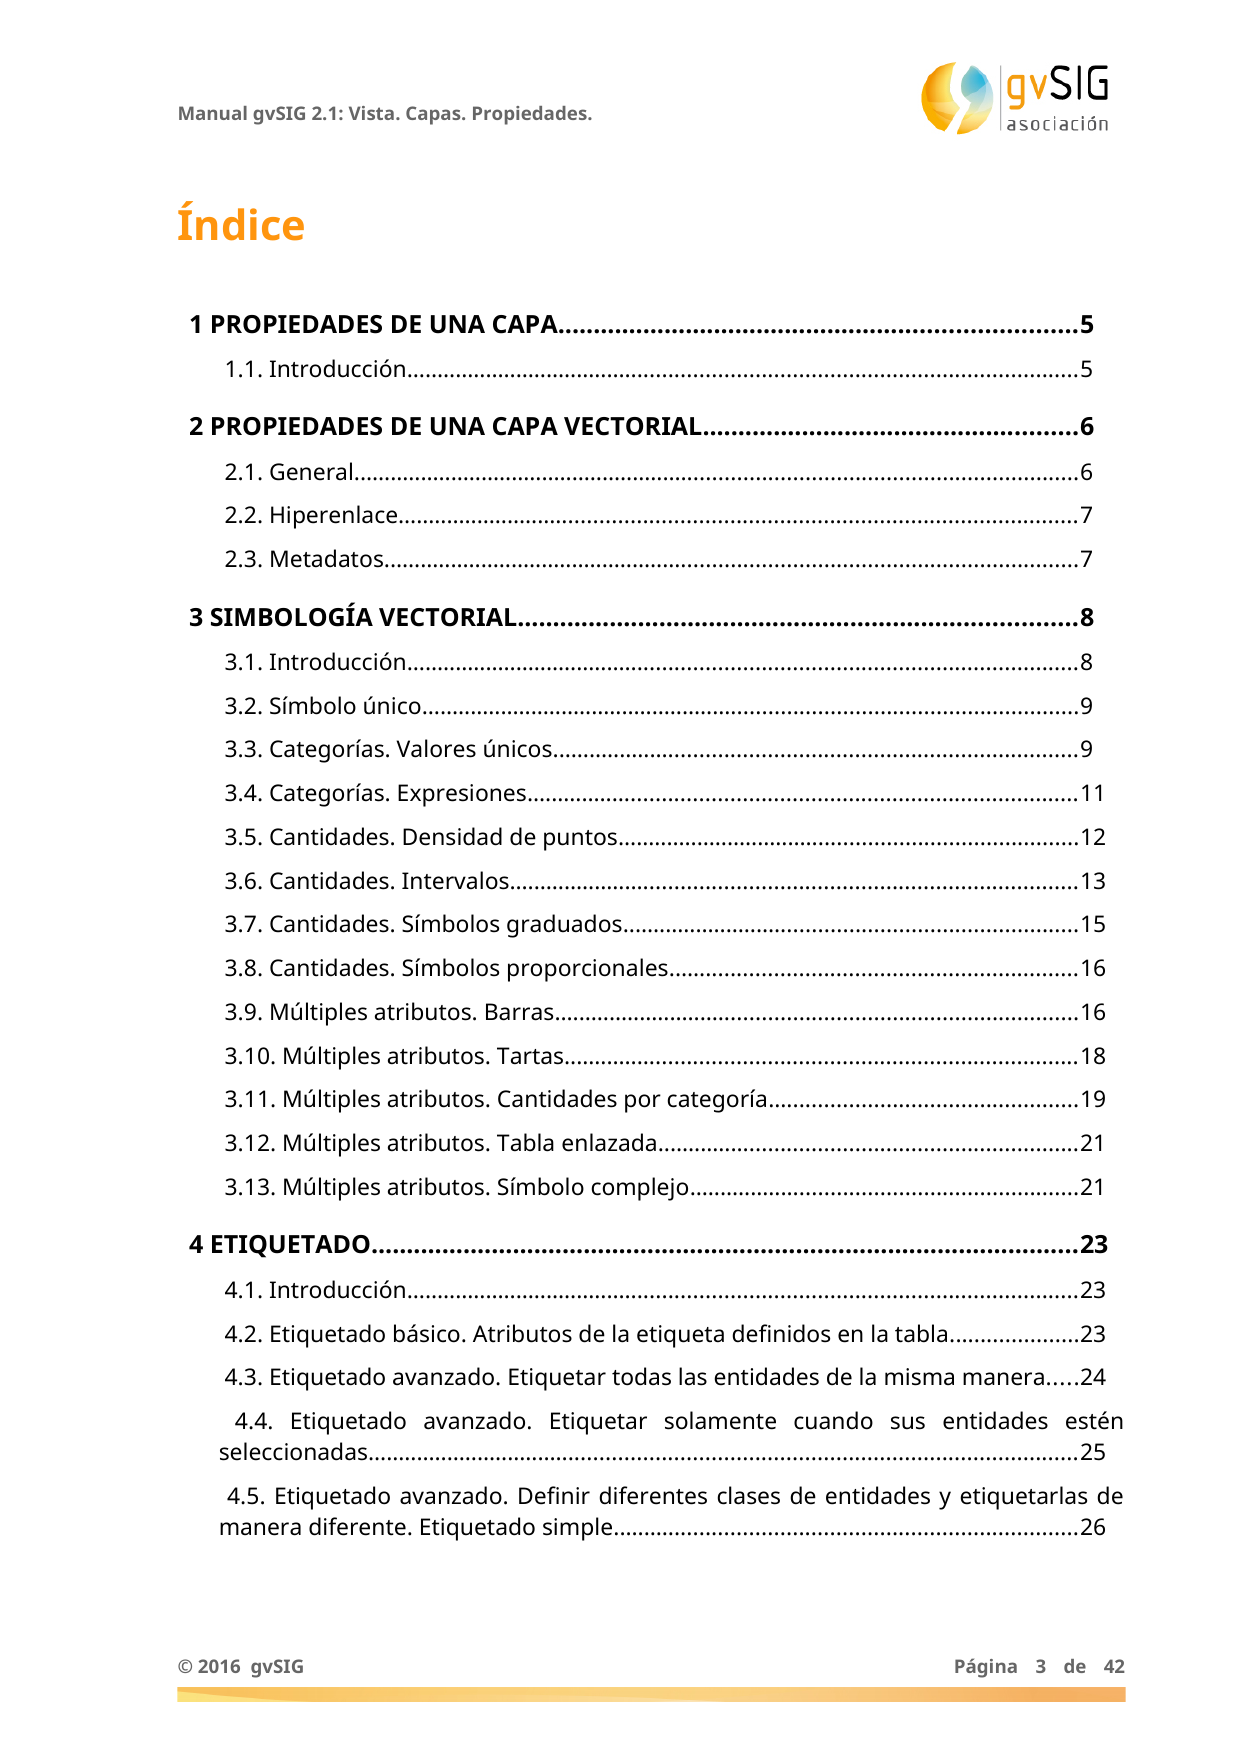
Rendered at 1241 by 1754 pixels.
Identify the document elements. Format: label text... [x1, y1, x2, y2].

text 4.3. Etiquetado avanzado. Etiquetar todas las entidades de la misma manera. 24 [218, 1361, 1125, 1392]
text 3.2. Símbolo único 9 [218, 690, 1125, 721]
text 3 simbología VECTORIAL 8 [189, 599, 1125, 633]
text 4.1. Introducción 23 [218, 1274, 1125, 1305]
text 3.11. Múltiples atributos. Cantidades por categoría 19 [218, 1083, 1125, 1115]
text 3.8. Cantidades. Símbolos proporcionales 16 [218, 952, 1125, 983]
text 4 etiquetado 23 [189, 1227, 1125, 1261]
text 4.5. Etiquetado avanzado. Definir diferentes clases de entidades y etiquetarlas de manera diferente. Etiquetado simple. 26 [218, 1480, 1125, 1542]
text Índice [177, 196, 1125, 253]
text 3.5. Cantidades. Densidad de puntos 12 [218, 821, 1125, 852]
text 2.2. Hiperenlace 7 [218, 499, 1125, 531]
text 3.1. Introducción 8 [218, 646, 1125, 677]
text 2.3. Metadatos 7 [218, 543, 1125, 574]
text 3.12. Múltiples atributos. Tabla enlazada 21 [218, 1127, 1125, 1158]
text 3.9. Múltiples atributos. Barras 16 [218, 996, 1125, 1027]
text 4.2. Etiquetado básico. Atributos de la etiqueta definidos en la tabla. 23 [218, 1317, 1125, 1349]
text 1 Propiedades de una capa 5 [189, 306, 1125, 340]
text 3.13. Múltiples atributos. Símbolo complejo 21 [218, 1171, 1125, 1202]
picture [177, 1687, 1126, 1702]
text 4.4. Etiquetado avanzado. Etiquetar solamente cuando sus entidades estén seleccionadas. 25 [218, 1405, 1125, 1467]
text 2 Propiedades de una capa vectorial 6 [189, 409, 1125, 443]
text 3.6. Cantidades. Intervalos 13 [218, 865, 1125, 896]
text 3.3. Categorías. Valores únicos 9 [218, 733, 1125, 765]
text 3.7. Cantidades. Símbolos graduados 15 [218, 908, 1125, 940]
text 3.10. Múltiples atributos. Tartas 18 [218, 1040, 1125, 1071]
picture [902, 47, 1122, 148]
text 2.1. General 6 [218, 456, 1125, 487]
text 3.4. Categorías. Expresiones 11 [218, 777, 1125, 808]
text 1.1. Introducción 5 [218, 353, 1125, 384]
